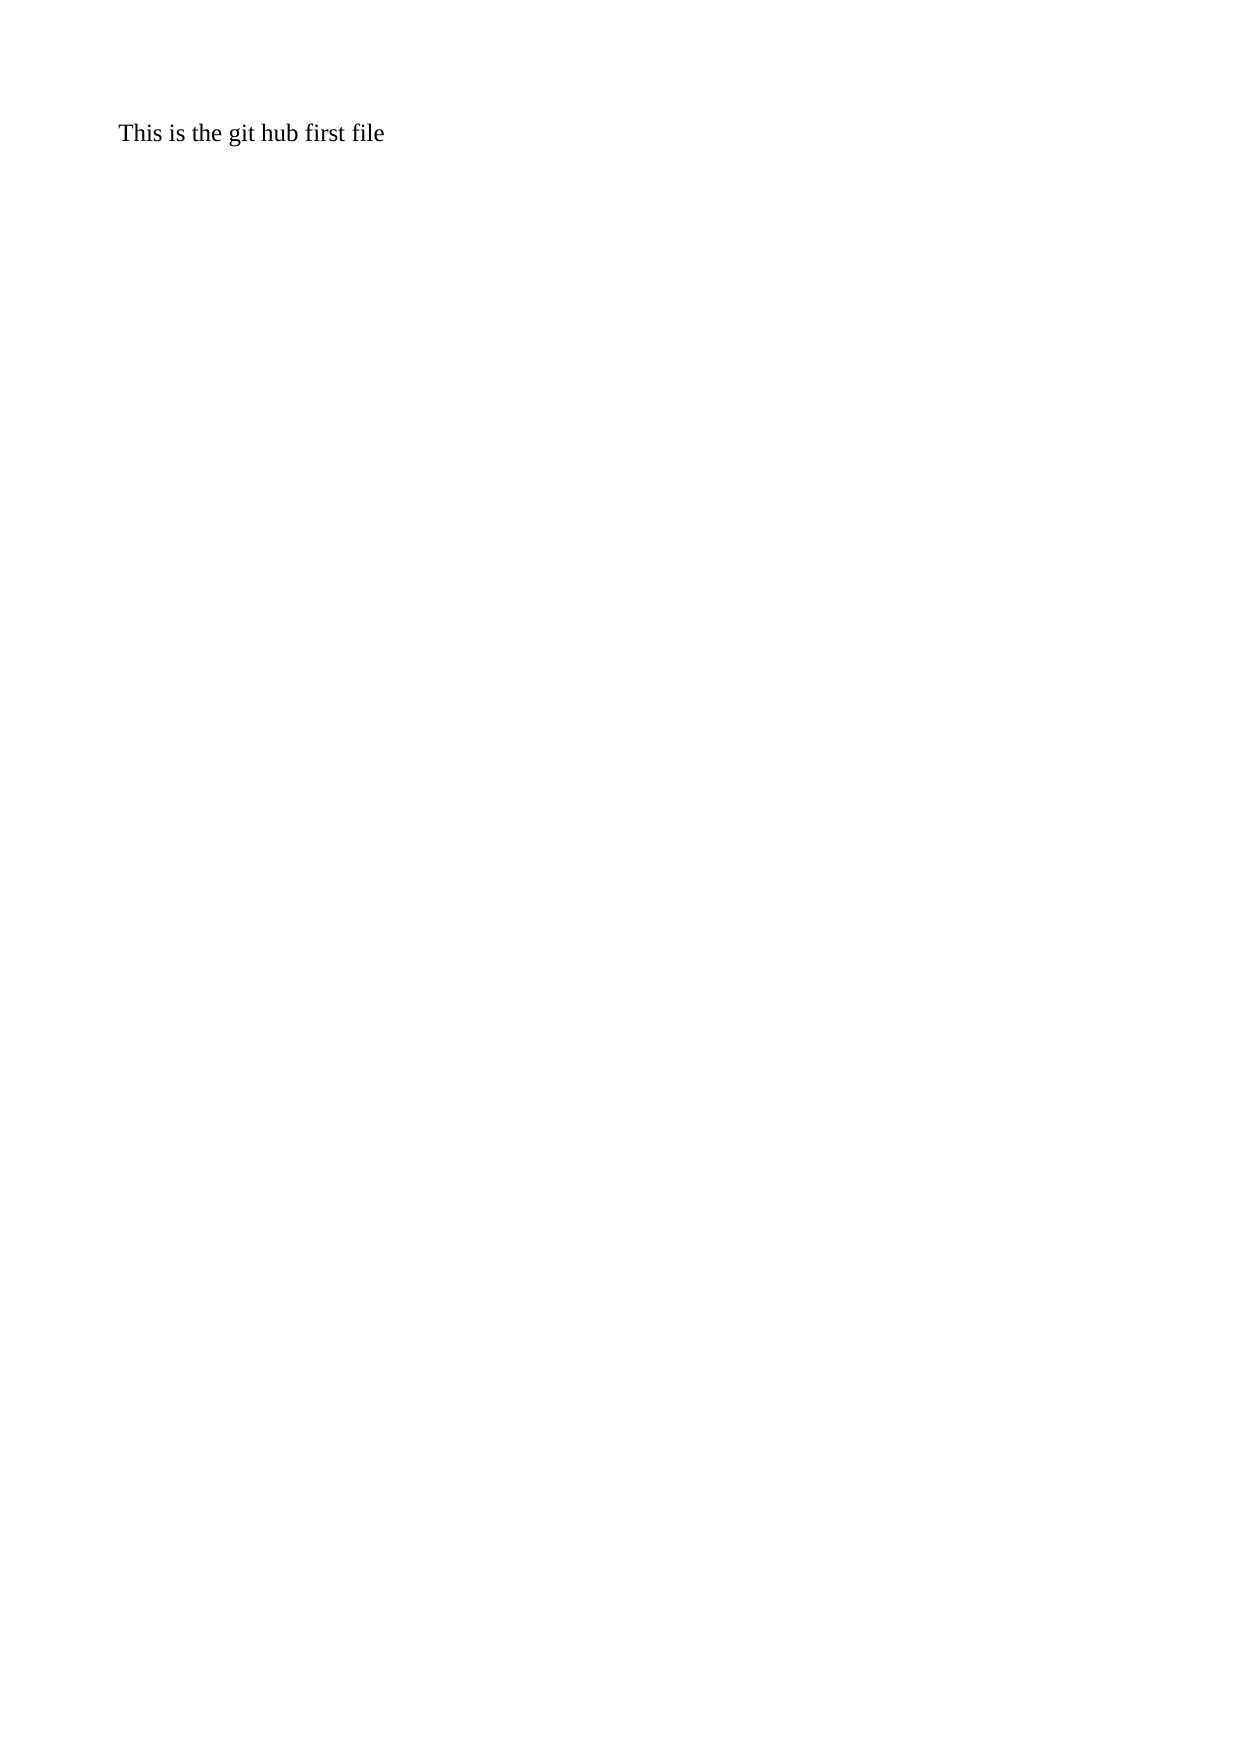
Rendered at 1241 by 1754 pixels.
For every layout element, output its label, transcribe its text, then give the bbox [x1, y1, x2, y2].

text This is the git hub first file [118, 118, 1122, 147]
